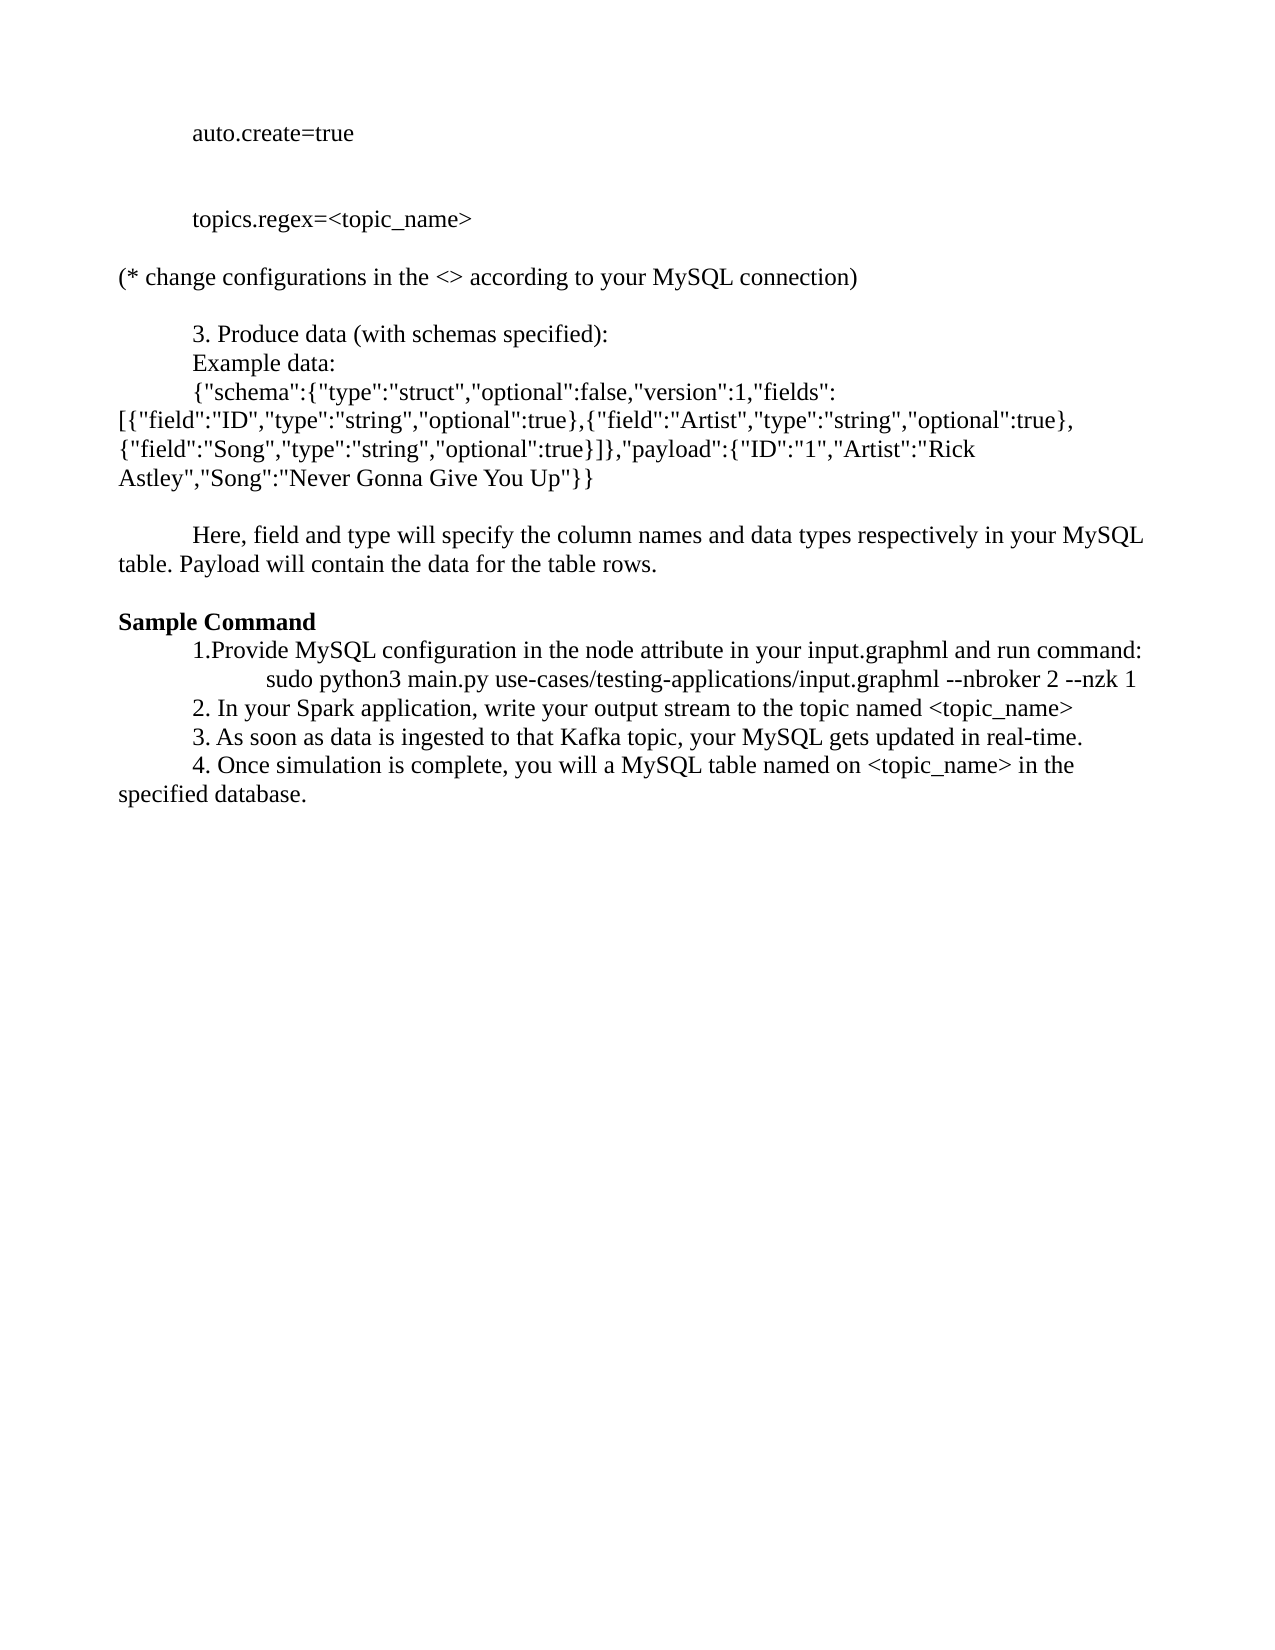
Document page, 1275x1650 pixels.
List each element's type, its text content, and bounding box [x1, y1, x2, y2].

text auto.create=true [118, 118, 1157, 147]
text 2. In your Spark application, write your output stream to the topic named <topic_name> [118, 693, 1157, 722]
text topics.regex=<topic_name> [118, 204, 1157, 233]
text 3. Produce data (with schemas specified): [118, 319, 1157, 348]
text Example data: [118, 348, 1157, 377]
text sudo python3 main.py use-cases/testing-applications/input.graphml --nbroker 2 --nzk 1 [118, 664, 1157, 693]
text 1.Provide MySQL configuration in the node attribute in your input.graphml and run command: [118, 636, 1157, 664]
text 3. As soon as data is ingested to that Kafka topic, your MySQL gets updated in real-time. [118, 722, 1157, 751]
text Here, field and type will specify the column names and data types respectively in your MySQL table. Payload will contain the data for the table rows. [118, 521, 1157, 578]
text Sample Command [118, 607, 1157, 636]
text (* change configurations in the <> according to your MySQL connection) [118, 262, 1157, 291]
text {"schema":{"type":"struct","optional":false,"version":1,"fields":[{"field":"ID","type":"string","optional":true},{"field":"Artist","type":"string","optional":true},{"field":"Song","type":"string","optional":true}]},"payload":{"ID":"1","Artist":"Rick Astley","Song":"Never Gonna Give You Up"}} [118, 377, 1157, 492]
text 4. Once simulation is complete, you will a MySQL table named on <topic_name> in the specified database. [118, 751, 1157, 808]
